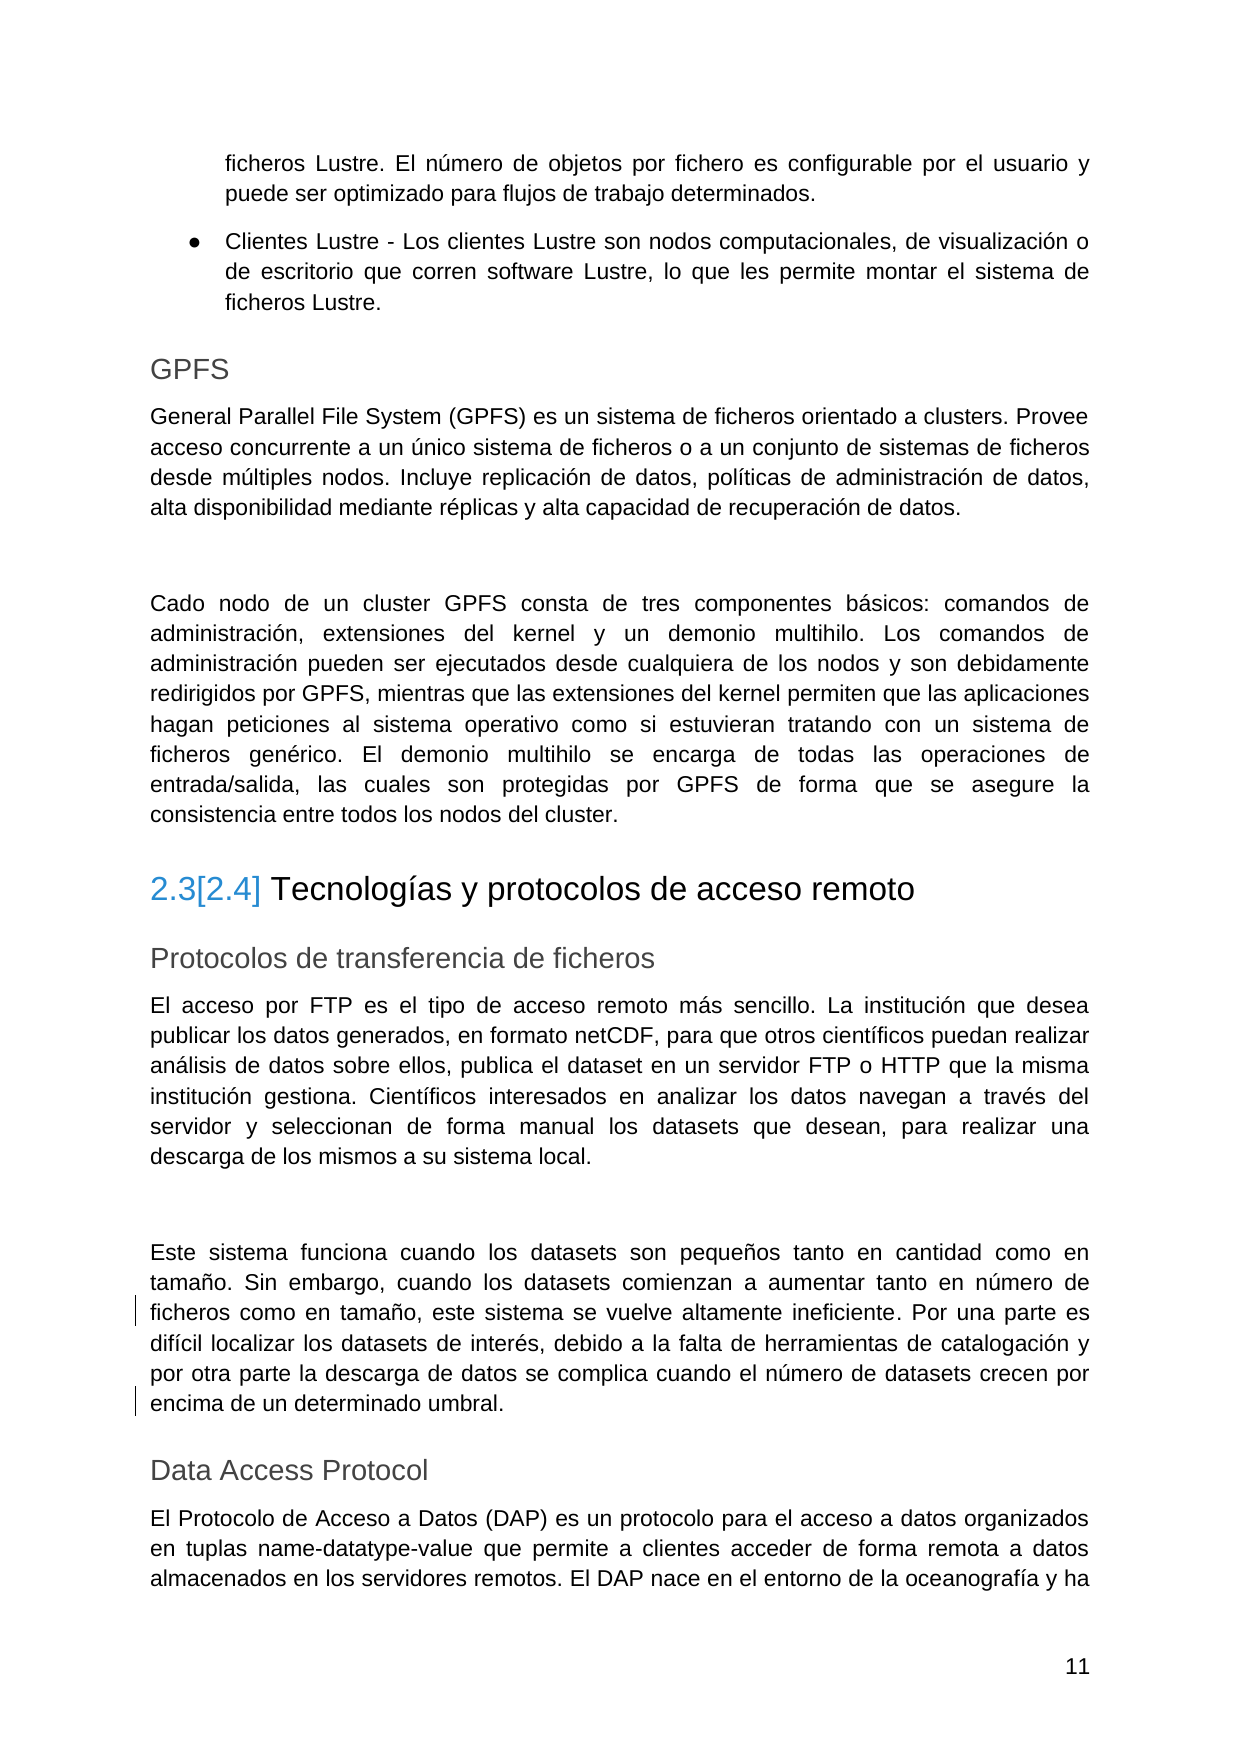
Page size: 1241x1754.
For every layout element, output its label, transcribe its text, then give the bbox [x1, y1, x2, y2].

text El Protocolo de Acceso a Datos (DAP) es un protocolo para el acceso a datos organizados en tuplas name-datatype-value que permite a clientes acceder de forma remota a datos almacenados en los servidores remotos. El DAP nace en el entorno de la oceanografía y ha [150, 1505, 1090, 1591]
text Cado nodo de un cluster GPFS consta de tres componentes básicos: comandos de administración, extensiones del kernel y un demonio multihilo. Los comandos de administración pueden ser ejecutados desde cualquiera de los nodos y son debidamente redirigidos por GPFS, mientras que las extensiones del kernel permiten que las aplicaciones hagan peticiones al sistema operativo como si estuvieran tratando con un sistema de ficheros genérico. El demonio multihilo se encarga de todas las operaciones de entrada/salida, las cuales son protegidas por GPFS de forma que se asegure la consistencia entre todos los nodos del cluster. [150, 590, 1090, 828]
subtitle Data Access Protocol [150, 1453, 1090, 1487]
text General Parallel File System (GPFS) es un sistema de ficheros orientado a clusters. Provee acceso concurrente a un único sistema de ficheros o a un conjunto de sistemas de ficheros desde múltiples nodos. Incluye replicación de datos, políticas de administración de datos, alta disponibilidad mediante réplicas y alta capacidad de recuperación de datos. [150, 403, 1090, 520]
text Este sistema funciona cuando los datasets son pequeños tanto en cantidad como en tamaño. Sin embargo, cuando los datasets comienzan a aumentar tanto en número de ficheros como en tamaño, este sistema se vuelve altamente ineficiente. Por una parte es difícil localizar los datasets de interés, debido a la falta de herramientas de catalogación y por otra parte la descarga de datos se complica cuando el número de datasets crecen por encima de un determinado umbral. [150, 1239, 1090, 1416]
subtitle Tecnologías y protocolos de acceso remoto [150, 869, 1090, 907]
list Clientes Lustre - Los clientes Lustre son nodos computacionales, de visualización o de escritorio que corren software Lustre, lo que les permite montar el sistema de ficheros Lustre. [187, 228, 1090, 315]
subtitle GPFS [150, 352, 1090, 386]
text El acceso por FTP es el tipo de acceso remoto más sencillo. La institución que desea publicar los datos generados, en formato netCDF, para que otros científicos puedan realizar análisis de datos sobre ellos, publica el dataset en un servidor FTP o HTTP que la misma institución gestiona. Científicos interesados en analizar los datos navegan a través del servidor y seleccionan de forma manual los datasets que desean, para realizar una descarga de los mismos a su sistema local. [150, 992, 1090, 1169]
list ficheros Lustre. El número de objetos por fichero es configurable por el usuario y puede ser optimizado para flujos de trabajo determinados. [187, 150, 1090, 207]
subtitle Protocolos de transferencia de ficheros [150, 941, 1090, 974]
